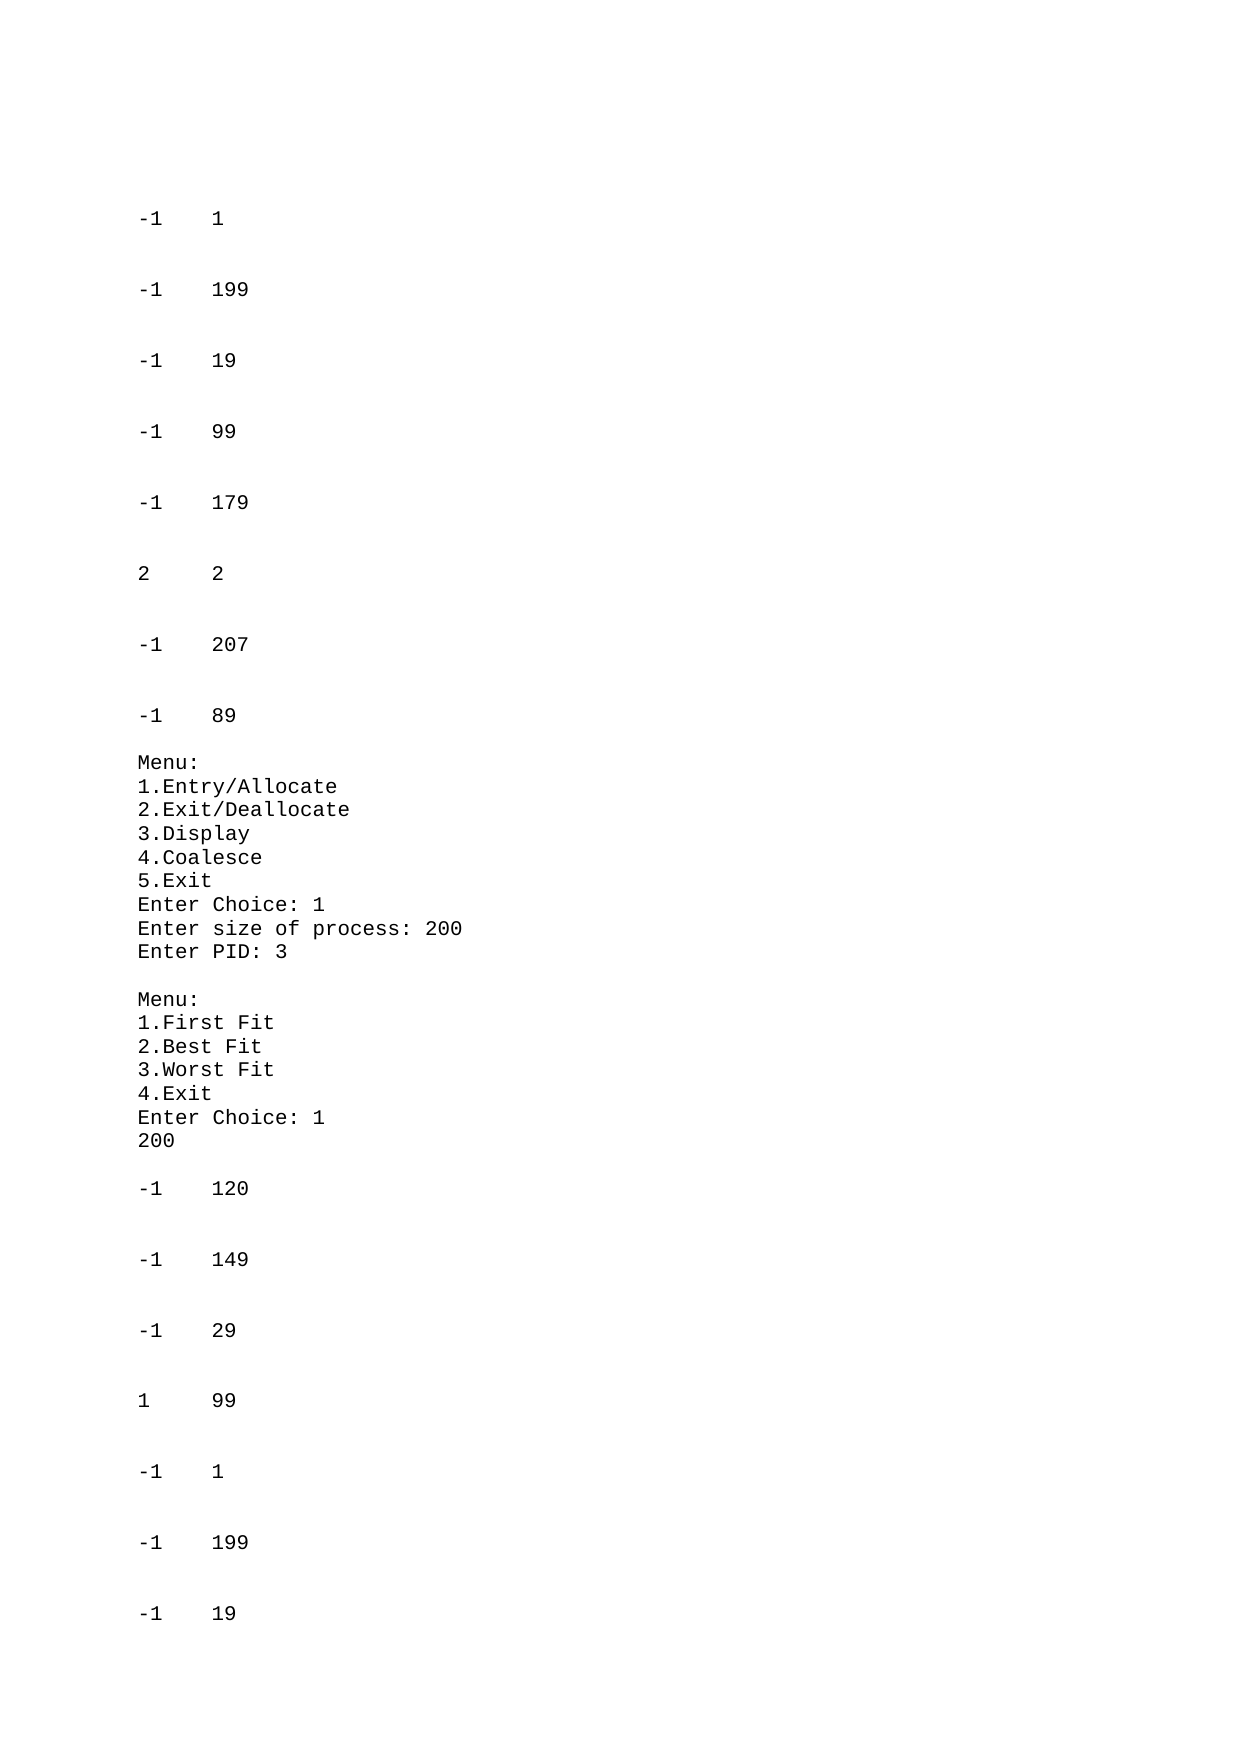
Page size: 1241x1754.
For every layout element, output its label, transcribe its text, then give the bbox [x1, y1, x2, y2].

text 1 99 [137, 1391, 1123, 1414]
text 4.Exit [137, 1083, 1123, 1107]
text -1 1 [137, 208, 1123, 232]
text 200 [137, 1130, 1123, 1154]
text Menu: [137, 752, 1123, 776]
text -1 19 [137, 1603, 1123, 1627]
text -1 99 [137, 421, 1123, 445]
text Enter PID: 3 [137, 941, 1123, 965]
text -1 1 [137, 1461, 1123, 1485]
text 1.First Fit [137, 1012, 1123, 1036]
text 3.Worst Fit [137, 1059, 1123, 1083]
text Enter Choice: 1 [137, 894, 1123, 918]
text 1.Entry/Allocate [137, 776, 1123, 799]
text Enter Choice: 1 [137, 1107, 1123, 1130]
text 4.Coalesce [137, 847, 1123, 870]
text -1 19 [137, 350, 1123, 374]
text -1 89 [137, 705, 1123, 728]
text 2.Exit/Deallocate [137, 799, 1123, 823]
text -1 199 [137, 1532, 1123, 1556]
text -1 179 [137, 492, 1123, 516]
text -1 120 [137, 1178, 1123, 1201]
text 5.Exit [137, 870, 1123, 894]
text Enter size of process: 200 [137, 918, 1123, 941]
text -1 149 [137, 1249, 1123, 1272]
text -1 29 [137, 1319, 1123, 1343]
text 2 2 [137, 563, 1123, 587]
text Menu: [137, 988, 1123, 1012]
text -1 199 [137, 279, 1123, 303]
text -1 207 [137, 634, 1123, 657]
text 2.Best Fit [137, 1036, 1123, 1059]
text 3.Display [137, 823, 1123, 847]
